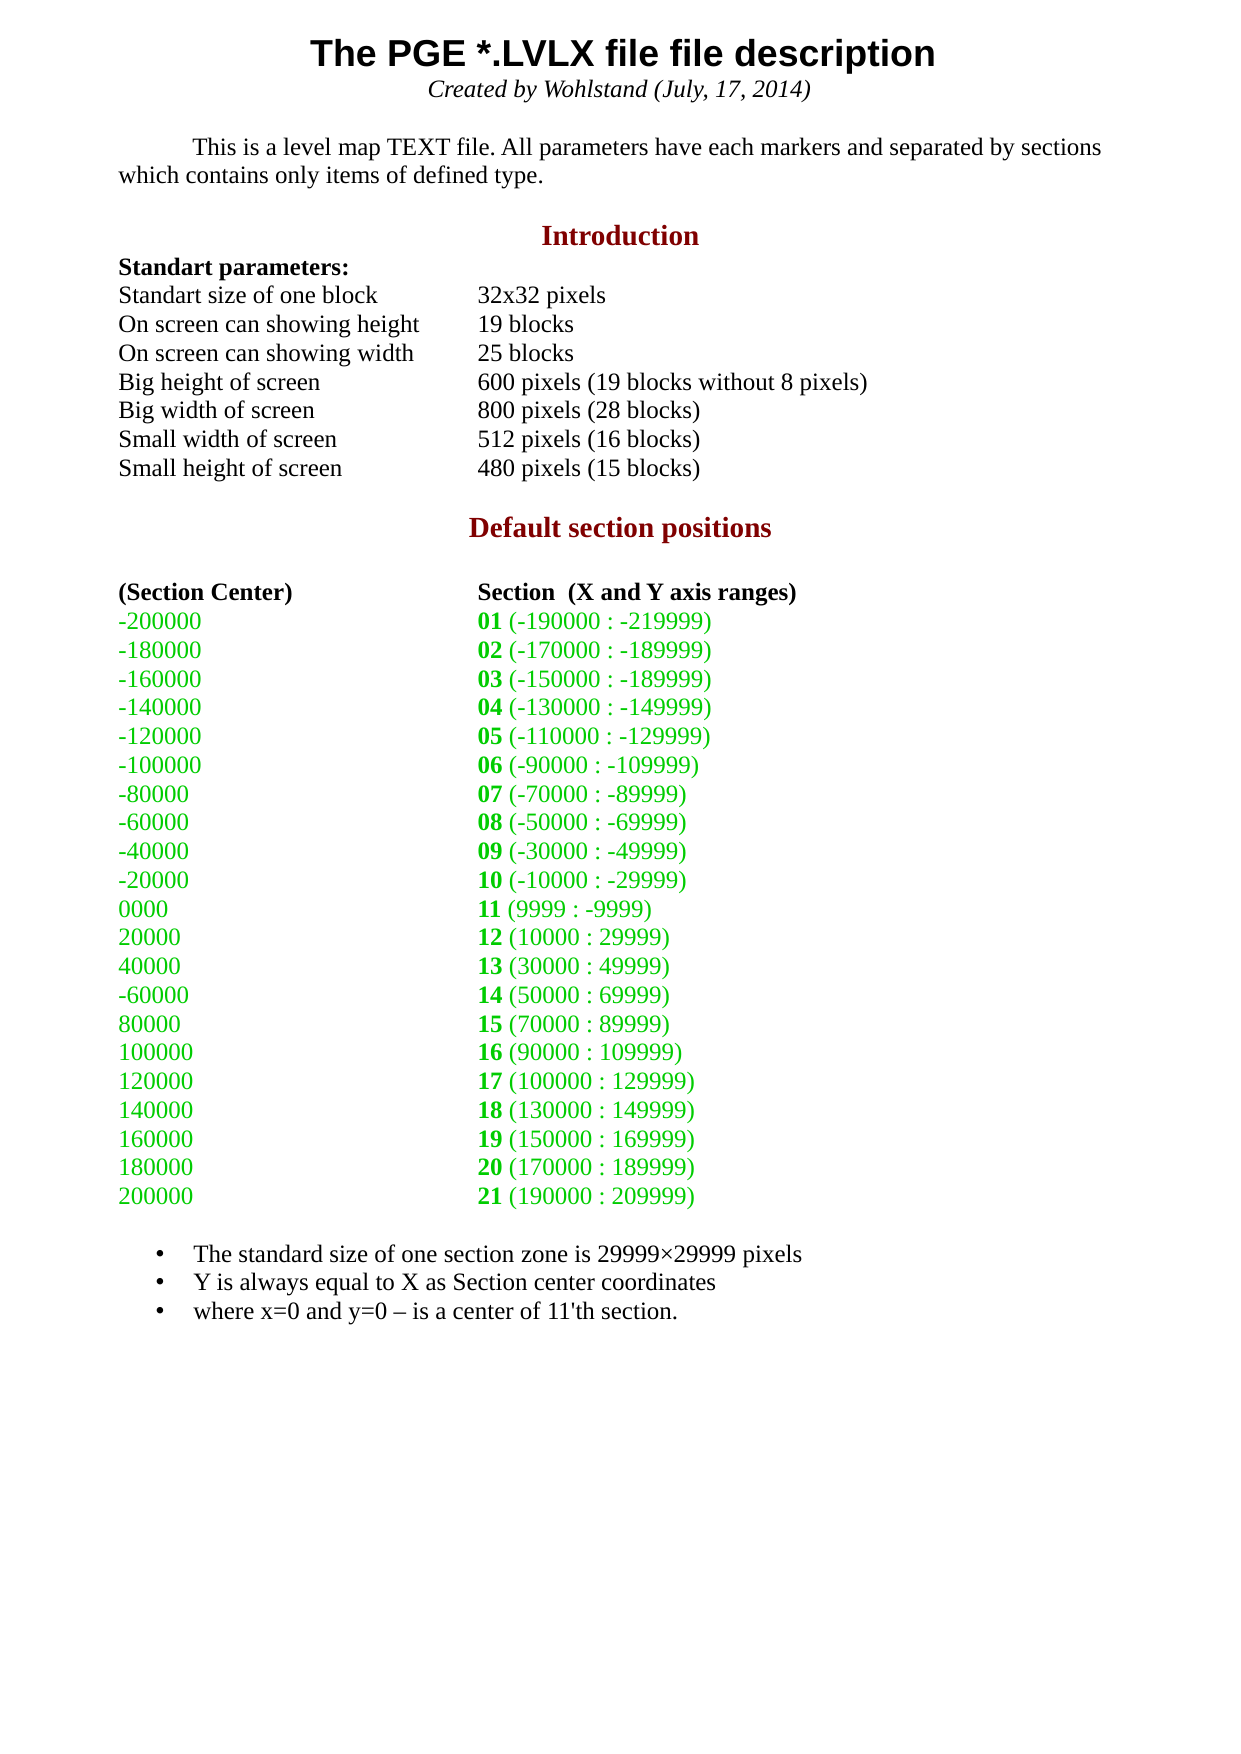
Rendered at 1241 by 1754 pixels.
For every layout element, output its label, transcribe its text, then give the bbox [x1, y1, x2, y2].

text -160000 03 (-150000 : -189999) [118, 664, 1122, 692]
text Big height of screen 600 pixels (19 blocks without 8 pixels) [118, 367, 1122, 395]
text 20000 12 (10000 : 29999) [118, 922, 1122, 951]
text (Section Center) Section (X and Y axis ranges) [118, 577, 1122, 606]
text -180000 02 (-170000 : -189999) [118, 635, 1122, 664]
text -200000 01 (-190000 : -219999) [118, 606, 1122, 635]
text -60000 14 (50000 : 69999) [118, 980, 1122, 1009]
text 160000 19 (150000 : 169999) [118, 1124, 1122, 1152]
text Big width of screen 800 pixels (28 blocks) [118, 395, 1122, 424]
text Standart parameters: [118, 252, 1122, 280]
text Small height of screen 480 pixels (15 blocks) [118, 453, 1122, 482]
text On screen can showing width 25 blocks [118, 338, 1122, 367]
text Small width of screen 512 pixels (16 blocks) [118, 424, 1122, 453]
text -120000 05 (-110000 : -129999) [118, 721, 1122, 750]
list The standard size of one section zone is 29999×29999 pixels [156, 1239, 1122, 1267]
list where x=0 and y=0 – is a center of 11'th section. [156, 1296, 1122, 1325]
text -100000 06 (-90000 : -109999) [118, 750, 1122, 779]
text Introduction [118, 218, 1122, 252]
text 140000 18 (130000 : 149999) [118, 1095, 1122, 1124]
text 120000 17 (100000 : 129999) [118, 1066, 1122, 1095]
text -60000 08 (-50000 : -69999) [118, 807, 1122, 836]
text This is a level map TEXT file. All parameters have each markers and separated by sections which contains only items of defined type. [118, 132, 1122, 189]
text -140000 04 (-130000 : -149999) [118, 692, 1122, 721]
text Default section positions [118, 510, 1122, 544]
text Created by Wohlstand (July, 17, 2014) [118, 74, 1122, 103]
text -40000 09 (-30000 : -49999) [118, 836, 1122, 865]
text 100000 16 (90000 : 109999) [118, 1037, 1122, 1066]
text 80000 15 (70000 : 89999) [118, 1009, 1122, 1037]
text On screen can showing height 19 blocks [118, 309, 1122, 338]
text 200000 21 (190000 : 209999) [118, 1181, 1122, 1210]
text 180000 20 (170000 : 189999) [118, 1152, 1122, 1181]
title The PGE *.LVLX file file description [124, 31, 1122, 74]
text 0000 11 (9999 : -9999) [118, 894, 1122, 922]
text 40000 13 (30000 : 49999) [118, 951, 1122, 980]
text Standart size of one block 32x32 pixels [118, 280, 1122, 309]
text -20000 10 (-10000 : -29999) [118, 865, 1122, 894]
list Y is always equal to X as Section center coordinates [156, 1267, 1122, 1296]
text -80000 07 (-70000 : -89999) [118, 779, 1122, 807]
